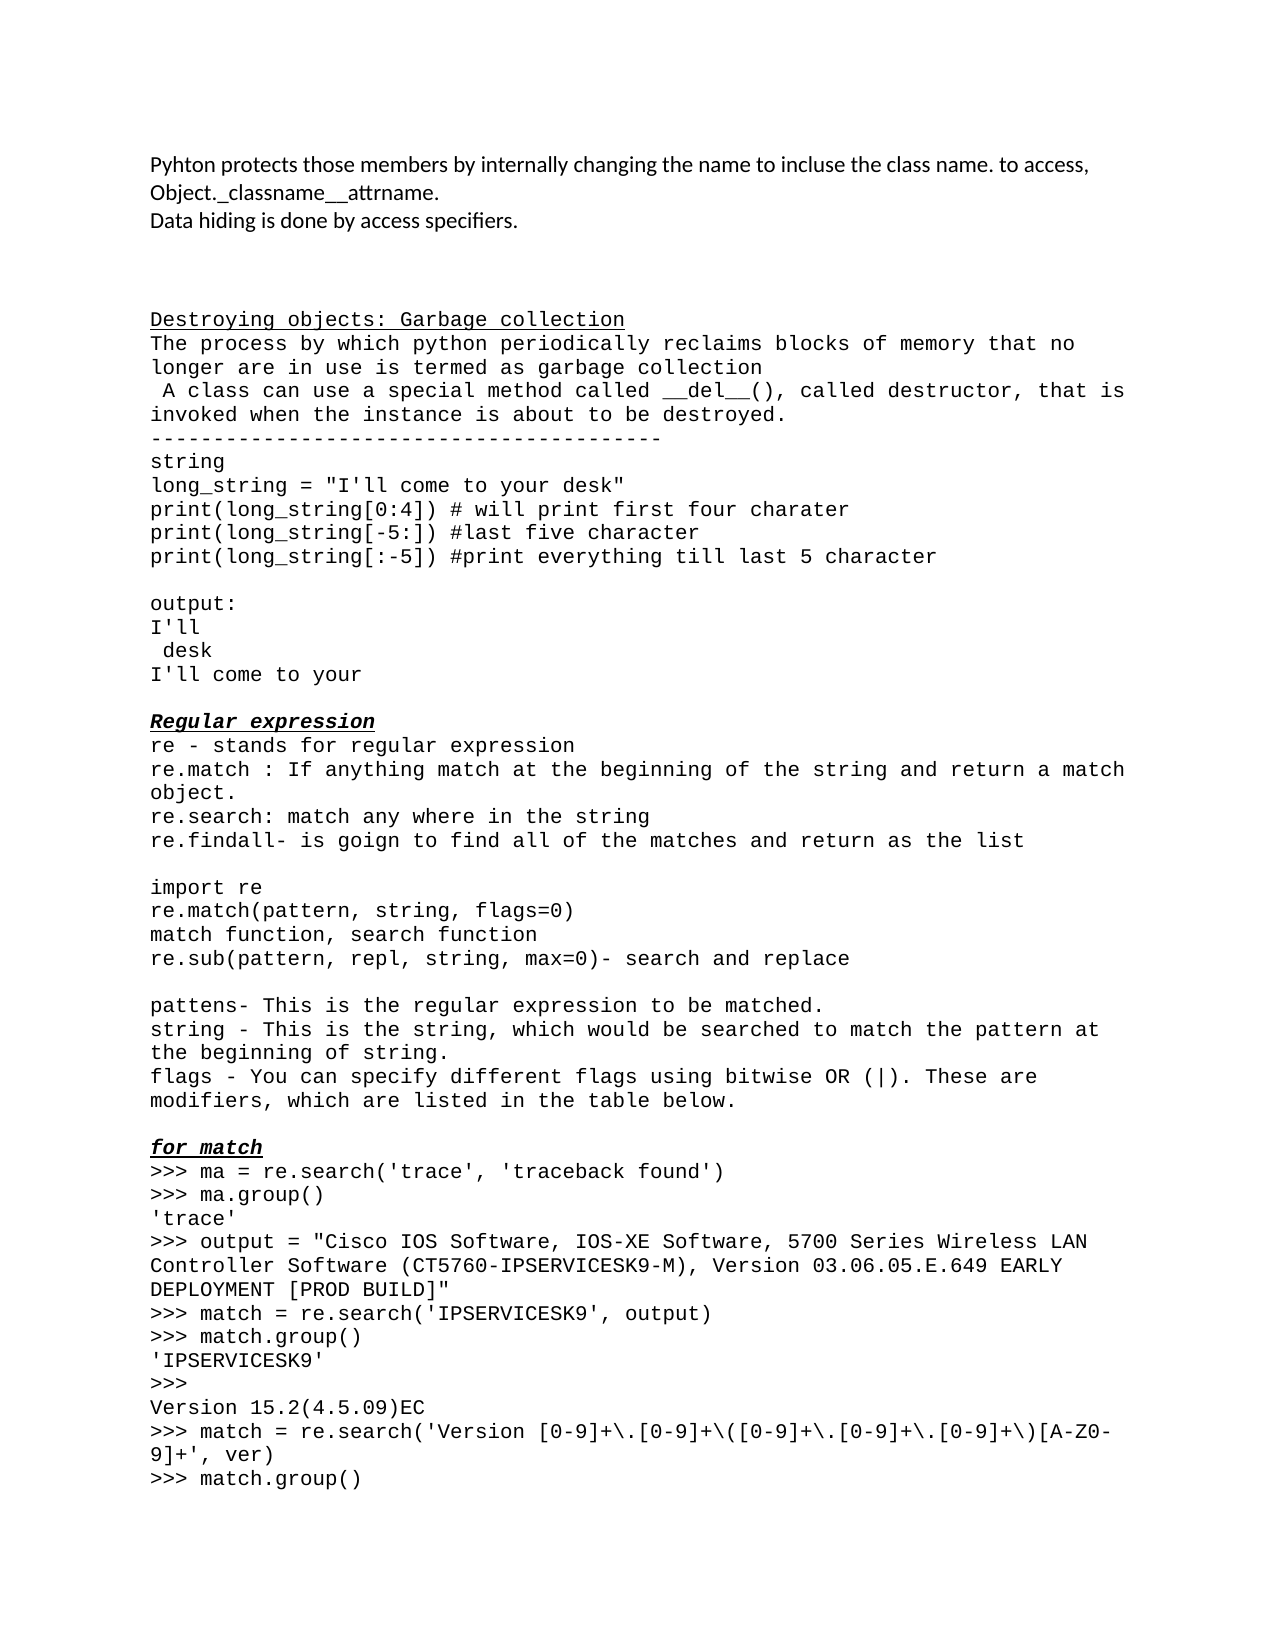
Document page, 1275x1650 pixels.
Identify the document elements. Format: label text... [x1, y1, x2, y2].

text Destroying objects: Garbage collection [150, 309, 1125, 333]
text 'trace' [150, 1208, 1125, 1232]
text I'll [150, 617, 1125, 640]
text import re [150, 877, 1125, 901]
text >>> ma = re.search('trace', 'traceback found') [150, 1161, 1125, 1184]
text Pyhton protects those members by internally changing the name to incluse the class name. to access, [150, 150, 1125, 178]
text Data hiding is done by access specifiers. [150, 206, 1125, 234]
text Object._classname__attrname. [150, 178, 1125, 206]
text re.findall- is goign to find all of the matches and return as the list [150, 829, 1125, 853]
text flags - You can specify different flags using bitwise OR (|). These are modifiers, which are listed in the table below. [150, 1066, 1125, 1113]
text string - This is the string, which would be searched to match the pattern at the beginning of string. [150, 1019, 1125, 1066]
text ----------------------------------------- [150, 428, 1125, 451]
text match function, search function [150, 924, 1125, 948]
text re.match : If anything match at the beginning of the string and return a match object. [150, 759, 1125, 806]
text >>> match.group() [150, 1468, 1125, 1492]
text print(long_string[0:4]) # will print first four charater [150, 498, 1125, 522]
text re.match(pattern, string, flags=0) [150, 901, 1125, 924]
text re.sub(pattern, repl, string, max=0)- search and replace [150, 948, 1125, 971]
text long_string = "I'll come to your desk" [150, 475, 1125, 498]
text >>> ma.group() [150, 1184, 1125, 1208]
text I'll come to your [150, 664, 1125, 688]
text print(long_string[:-5]) #print everything till last 5 character [150, 546, 1125, 569]
text 'IPSERVICESK9' [150, 1350, 1125, 1373]
text string [150, 451, 1125, 475]
text >>> [150, 1373, 1125, 1397]
text Version 15.2(4.5.09)EC [150, 1397, 1125, 1421]
text desk [150, 640, 1125, 664]
text pattens- This is the regular expression to be matched. [150, 995, 1125, 1019]
text >>> match = re.search('Version [0-9]+\.[0-9]+\([0-9]+\.[0-9]+\.[0-9]+\)[A-Z0-9]+', ver) [150, 1421, 1125, 1468]
text for match [150, 1137, 1125, 1161]
text output: [150, 593, 1125, 617]
text >>> match.group() [150, 1326, 1125, 1350]
text A class can use a special method called __del__(), called destructor, that is invoked when the instance is about to be destroyed. [150, 380, 1125, 428]
text The process by which python periodically reclaims blocks of memory that no longer are in use is termed as garbage collection [150, 333, 1125, 380]
text print(long_string[-5:]) #last five character [150, 522, 1125, 546]
text re.search: match any where in the string [150, 806, 1125, 829]
text re - stands for regular expression [150, 735, 1125, 759]
text Regular expression [150, 711, 1125, 735]
text >>> output = "Cisco IOS Software, IOS-XE Software, 5700 Series Wireless LAN Controller Software (CT5760-IPSERVICESK9-M), Version 03.06.05.E.649 EARLY DEPLOYMENT [PROD BUILD]" [150, 1232, 1125, 1302]
text >>> match = re.search('IPSERVICESK9', output) [150, 1302, 1125, 1326]
